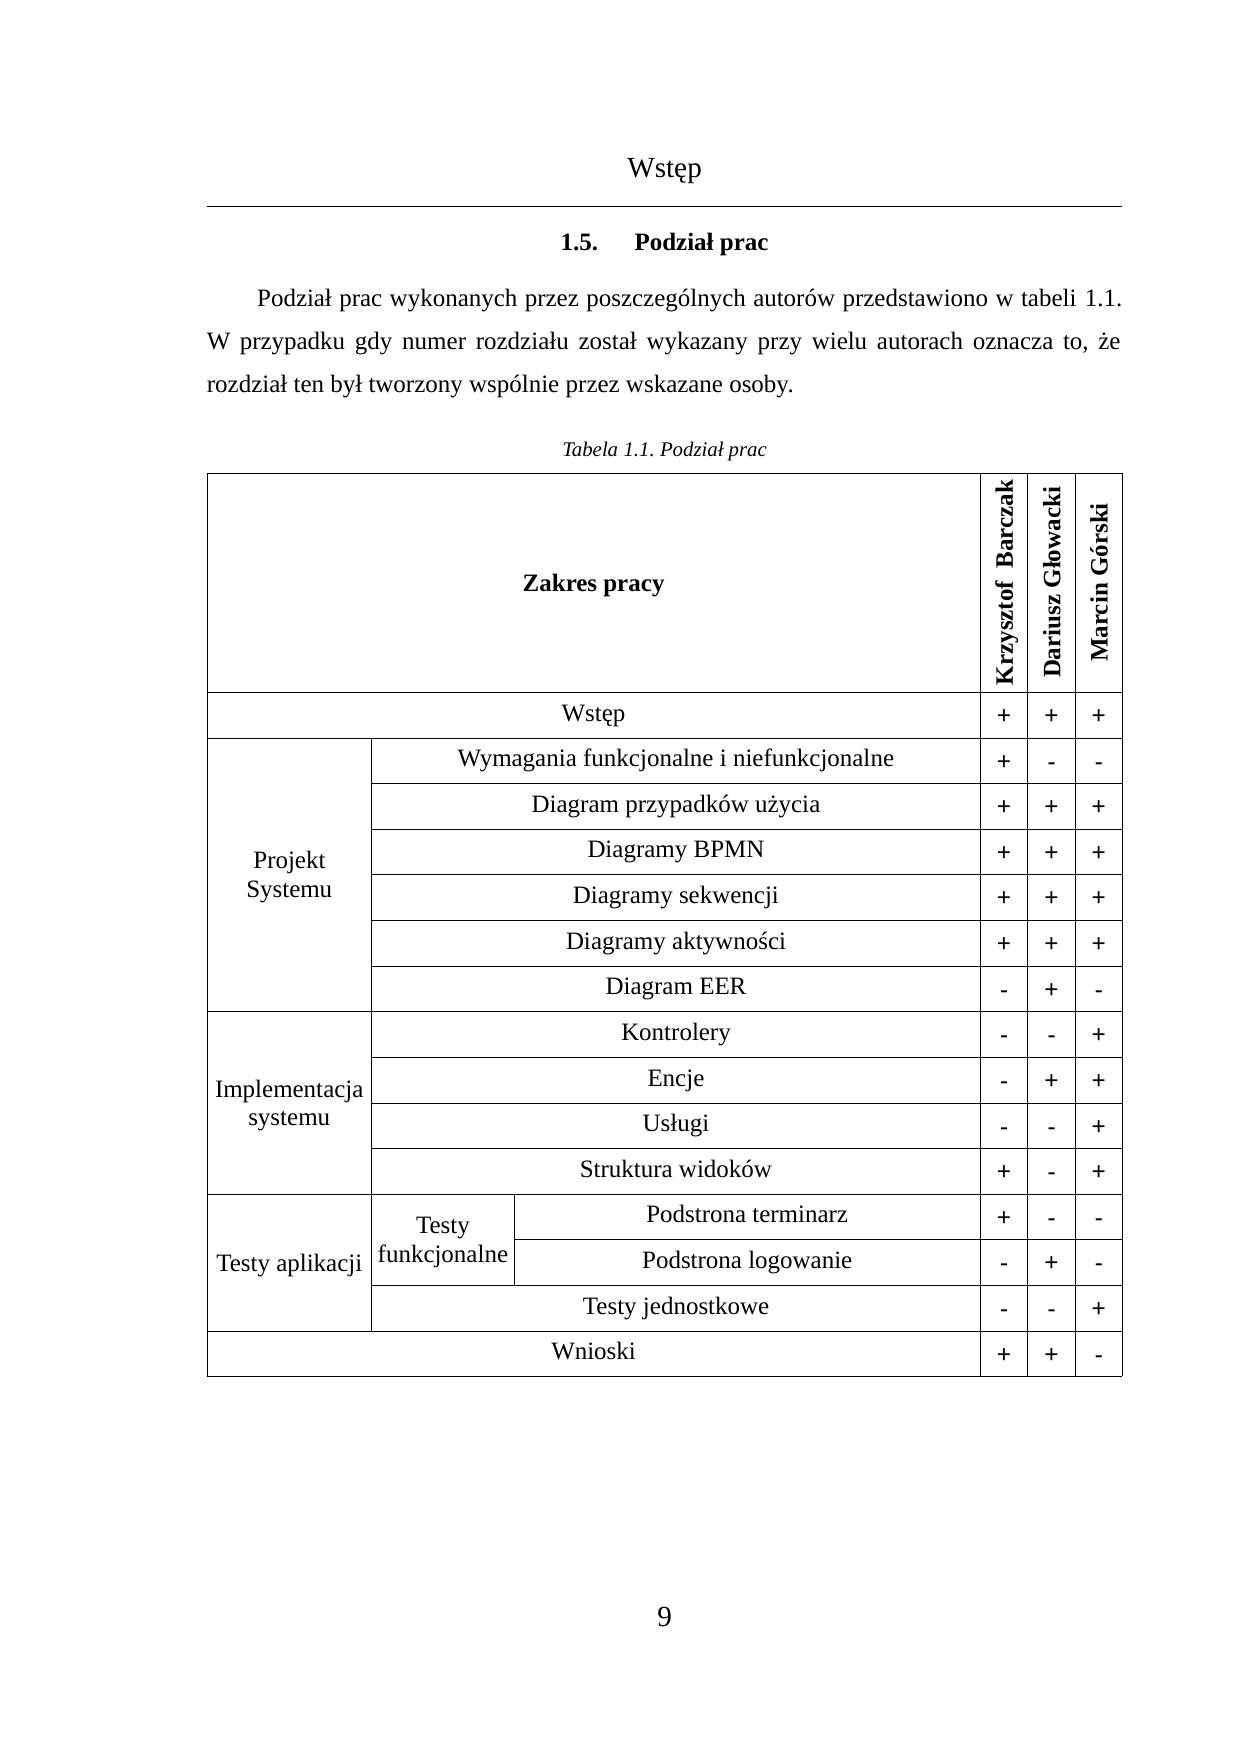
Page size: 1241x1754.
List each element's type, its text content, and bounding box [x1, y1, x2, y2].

table_cell + [981, 1195, 1027, 1239]
table_cell + [981, 784, 1027, 829]
table_cell Diagramy aktywności [372, 921, 980, 966]
text Podział prac wykonanych przez poszczególnych autorów przedstawiono w tabeli 1.1. W przypadku gdy numer rozdziału został wykazany przy wielu autorach oznacza to, że rozdział ten był tworzony wspólnie przez wskazane osoby. [207, 283, 1122, 398]
table_cell Podstrona logowanie [515, 1240, 980, 1285]
table_cell + [981, 830, 1027, 874]
text Tabela 1.1. Podział prac [207, 436, 1122, 461]
table_cell Podstrona terminarz [515, 1195, 980, 1239]
subtitle Podział prac [207, 227, 1122, 256]
table_cell + [1076, 875, 1122, 920]
table_cell - [981, 1286, 1027, 1331]
table_cell - [981, 1240, 1027, 1285]
table_cell - [1076, 1195, 1122, 1239]
table_cell - [1076, 739, 1122, 783]
table_cell + [1028, 1058, 1075, 1102]
table_cell + [1028, 1240, 1075, 1285]
table_cell - [1076, 1240, 1122, 1285]
table_cell - [1028, 1149, 1075, 1194]
table_cell - [1028, 739, 1075, 783]
table_cell Usługi [372, 1104, 980, 1148]
table_header Marcin Górski [1076, 474, 1122, 692]
table_cell - [1028, 1195, 1075, 1239]
table_header Zakres pracy [208, 474, 980, 692]
table_header Krzysztof Barczak [981, 474, 1027, 692]
table_cell Struktura widoków [372, 1149, 980, 1194]
table_cell Projekt Systemu [208, 739, 371, 1011]
table_cell + [1076, 1286, 1122, 1331]
table_cell + [1028, 784, 1075, 829]
table_cell + [981, 739, 1027, 783]
table_cell + [1028, 830, 1075, 874]
table_cell Wnioski [208, 1332, 980, 1376]
table_cell + [1028, 921, 1075, 966]
table_cell - [1076, 967, 1122, 1011]
table_cell Testy jednostkowe [372, 1286, 980, 1331]
table_cell Diagramy sekwencji [372, 875, 980, 920]
table_cell - [981, 967, 1027, 1011]
table_cell + [1076, 784, 1122, 829]
table_cell - [1028, 1104, 1075, 1148]
table_cell Encje [372, 1058, 980, 1102]
table_cell + [981, 1332, 1027, 1376]
table_cell Testy aplikacji [208, 1195, 371, 1331]
table_cell Diagramy BPMN [372, 830, 980, 874]
table_cell + [1028, 967, 1075, 1011]
table_cell + [1028, 875, 1075, 920]
table_cell + [1028, 693, 1075, 737]
table_cell - [1076, 1332, 1122, 1376]
table_cell - [981, 1104, 1027, 1148]
table_cell Kontrolery [372, 1012, 980, 1057]
table_cell + [1076, 830, 1122, 874]
table_cell - [1028, 1286, 1075, 1331]
table_cell + [1076, 921, 1122, 966]
table_cell + [1076, 1149, 1122, 1194]
table_cell Wymagania funkcjonalne i niefunkcjonalne [372, 739, 980, 783]
table_cell Diagram przypadków użycia [372, 784, 980, 829]
table_cell Wstęp [208, 693, 980, 737]
table_cell + [981, 921, 1027, 966]
table_cell + [981, 875, 1027, 920]
table_cell + [1076, 693, 1122, 737]
table_cell + [1076, 1058, 1122, 1102]
table_cell + [981, 1149, 1027, 1194]
table_cell + [1076, 1104, 1122, 1148]
table_cell Diagram EER [372, 967, 980, 1011]
table_cell + [981, 693, 1027, 737]
table_cell - [1028, 1012, 1075, 1057]
table_cell + [1076, 1012, 1122, 1057]
table_cell + [1028, 1332, 1075, 1376]
table_header Dariusz Głowacki [1028, 474, 1075, 692]
table_cell Testy funkcjonalne [372, 1195, 514, 1285]
table_cell Implementacja systemu [208, 1012, 371, 1194]
table_cell - [981, 1058, 1027, 1102]
table_cell - [981, 1012, 1027, 1057]
